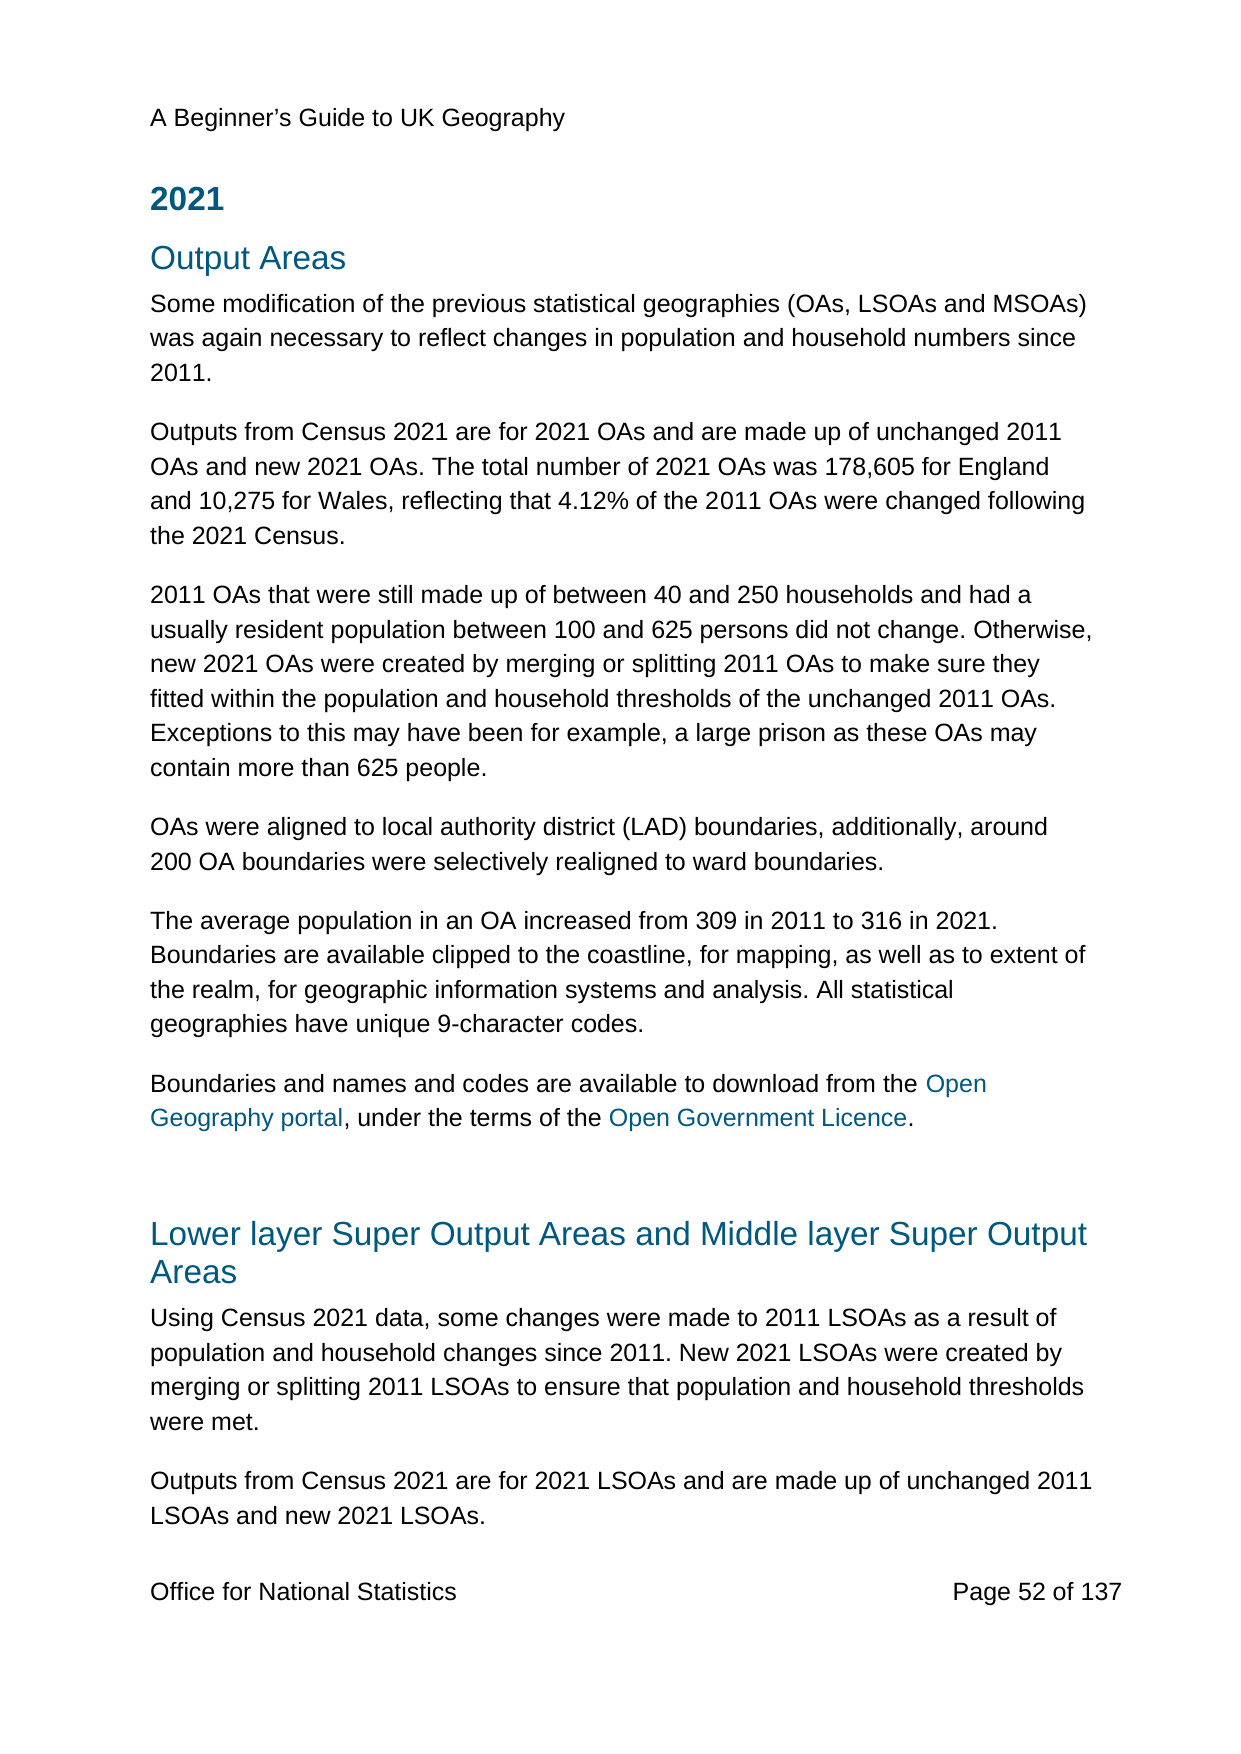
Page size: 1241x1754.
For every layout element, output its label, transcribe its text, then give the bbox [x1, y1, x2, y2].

subtitle Output Areas [150, 238, 1122, 276]
text Some modification of the previous statistical geographies (OAs, LSOAs and MSOAs) was again necessary to reflect changes in population and household numbers since 2011. [150, 289, 1095, 386]
subtitle Lower layer Super Output Areas and Middle layer Super Output Areas [150, 1214, 1122, 1291]
text Using Census 2021 data, some changes were made to 2011 LSOAs as a result of population and household changes since 2011. New 2021 LSOAs were created by merging or splitting 2011 LSOAs to ensure that population and household thresholds were met. [150, 1303, 1095, 1436]
text The average population in an OA increased from 309 in 2011 to 316 in 2021. Boundaries are available clipped to the coastline, for mapping, as well as to extent of the realm, for geographic information systems and analysis. All statistical geographies have unique 9-character codes. [150, 906, 1095, 1038]
subtitle 2021 [150, 178, 1122, 217]
text OAs were aligned to local authority district (LAD) boundaries, additionally, around 200 OA boundaries were selectively realigned to ward boundaries. [150, 812, 1095, 875]
text Outputs from Census 2021 are for 2021 OAs and are made up of unchanged 2011 OAs and new 2021 OAs. The total number of 2021 OAs was 178,605 for England and 10,275 for Wales, reflecting that 4.12% of the 2011 OAs were changed following the 2021 Census. [150, 417, 1095, 549]
text 2011 OAs that were still made up of between 40 and 250 households and had a usually resident population between 100 and 625 persons did not change. Otherwise, new 2021 OAs were created by merging or splitting 2011 OAs to make sure they fitted within the population and household thresholds of the unchanged 2011 OAs. Exceptions to this may have been for example, a large prison as these OAs may contain more than 625 people. [150, 580, 1095, 781]
text Boundaries and names and codes are available to download from the Open Geography portal, under the terms of the Open Government Licence. [150, 1069, 1095, 1132]
text Outputs from Census 2021 are for 2021 LSOAs and are made up of unchanged 2011 LSOAs and new 2021 LSOAs. [150, 1466, 1095, 1529]
